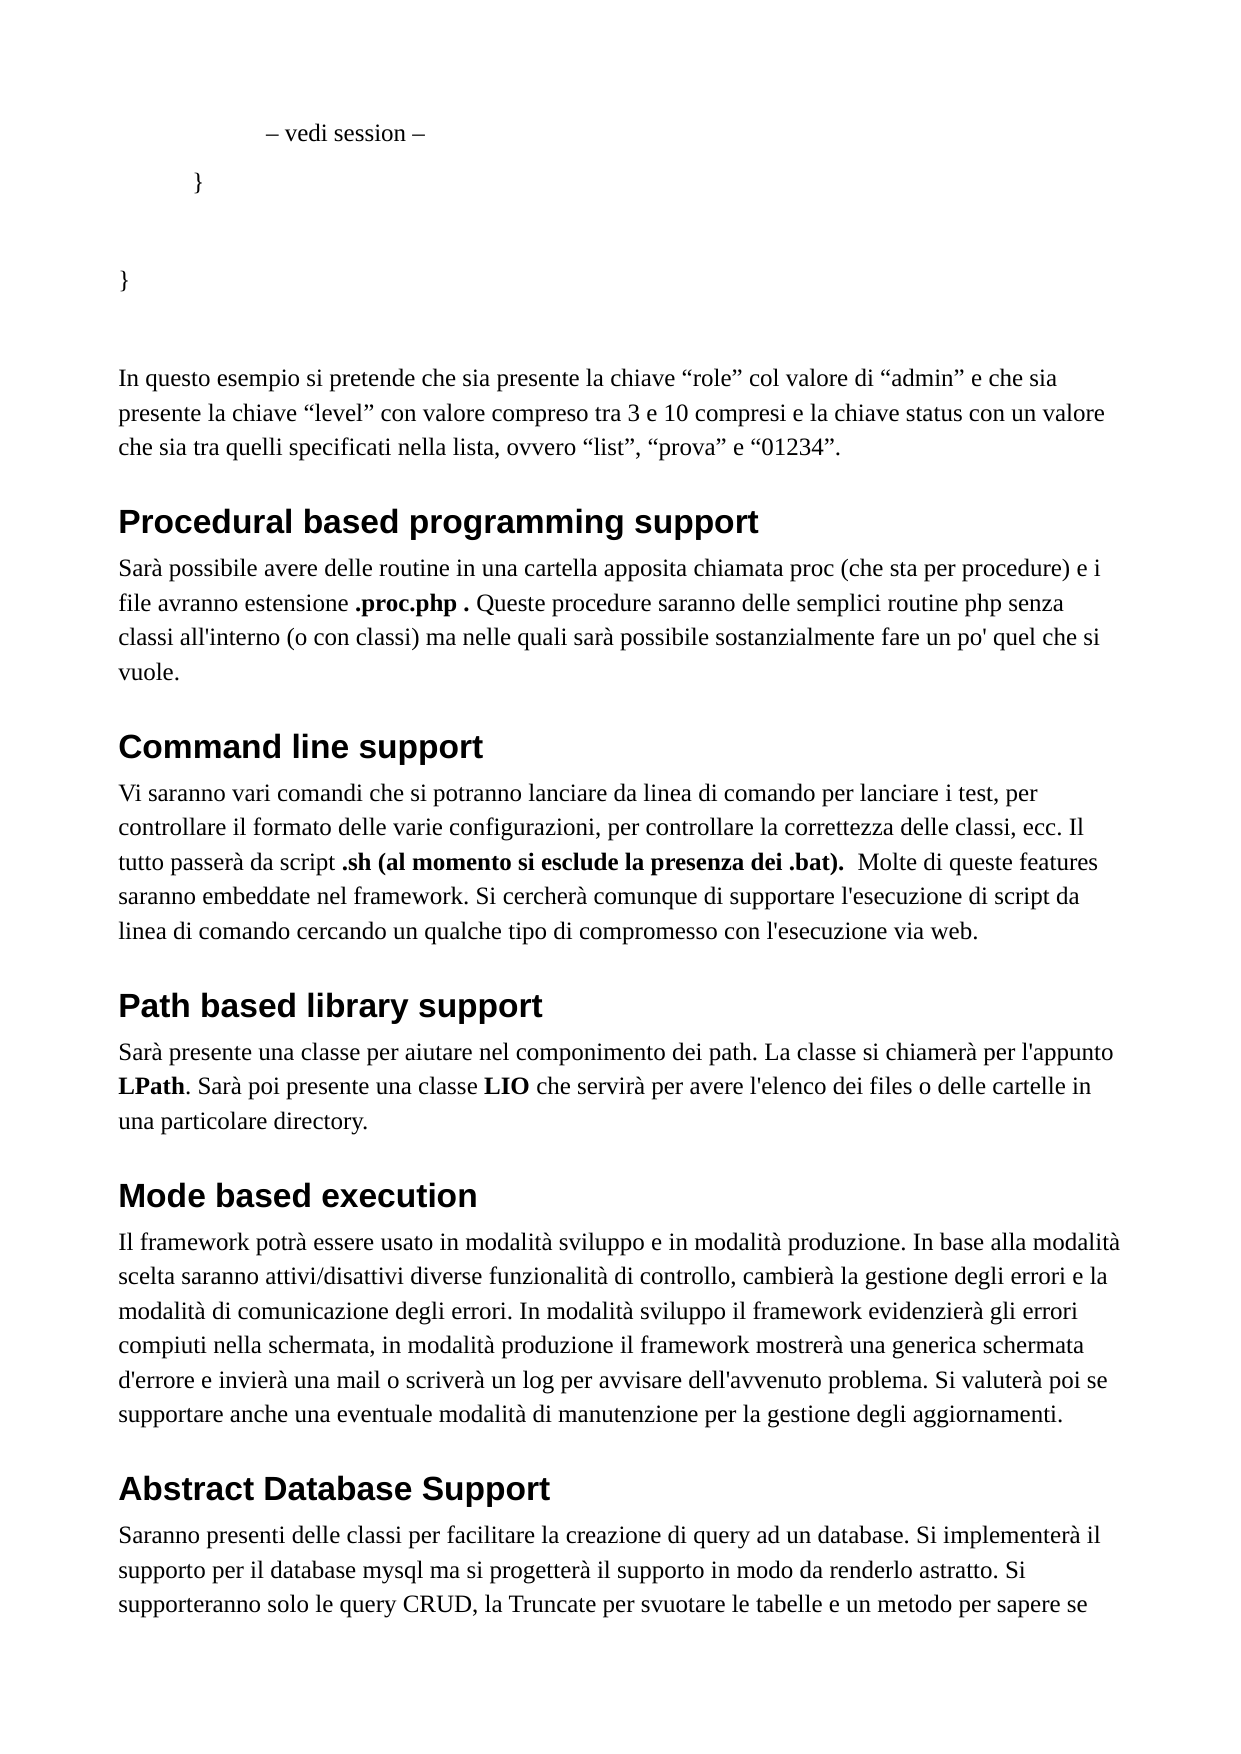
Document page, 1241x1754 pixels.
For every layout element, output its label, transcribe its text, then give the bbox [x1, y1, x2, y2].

text Sarà presente una classe per aiutare nel componimento dei path. La classe si chiamerà per l'appunto LPath. Sarà poi presente una classe LIO che servirà per avere l'elenco dei files o delle cartelle in una particolare directory. [118, 1037, 1122, 1134]
text Vi saranno vari comandi che si potranno lanciare da linea di comando per lanciare i test, per controllare il formato delle varie configurazioni, per controllare la correttezza delle classi, ecc. Il tutto passerà da script .sh (al momento si esclude la presenza dei .bat). Molte di queste features saranno embeddate nel framework. Si cercherà comunque di supportare l'esecuzione di script da linea di comando cercando un qualche tipo di compromesso con l'esecuzione via web. [118, 778, 1122, 944]
text Il framework potrà essere usato in modalità sviluppo e in modalità produzione. In base alla modalità scelta saranno attivi/disattivi diverse funzionalità di controllo, cambierà la gestione degli errori e la modalità di comunicazione degli errori. In modalità sviluppo il framework evidenzierà gli errori compiuti nella schermata, in modalità produzione il framework mostrerà una generica schermata d'errore e invierà una mail o scriverà un log per avvisare dell'avvenuto problema. Si valuterà poi se supportare anche una eventuale modalità di manutenzione per la gestione degli aggiornamenti. [118, 1227, 1122, 1428]
subtitle Abstract Database Support [118, 1469, 1122, 1508]
text Saranno presenti delle classi per facilitare la creazione di query ad un database. Si implementerà il supporto per il database mysql ma si progetterà il supporto in modo da renderlo astratto. Si supporteranno solo le query CRUD, la Truncate per svuotare le tabelle e un metodo per sapere se [118, 1520, 1122, 1618]
subtitle Path based library support [118, 986, 1122, 1024]
text In questo esempio si pretende che sia presente la chiave “role” col valore di “admin” e che sia presente la chiave “level” con valore compreso tra 3 e 10 compresi e la chiave status con un valore che sia tra quelli specificati nella lista, ovvero “list”, “prova” e “01234”. [118, 363, 1122, 461]
subtitle Command line support [118, 727, 1122, 765]
text } [118, 265, 1122, 294]
subtitle Mode based execution [118, 1176, 1122, 1214]
text Sarà possibile avere delle routine in una cartella apposita chiamata proc (che sta per procedure) e i file avranno estensione .proc.php . Queste procedure saranno delle semplici routine php senza classi all'interno (o con classi) ma nelle quali sarà possibile sostanzialmente fare un po' quel che si vuole. [118, 553, 1122, 686]
text } [118, 167, 1122, 196]
subtitle Procedural based programming support [118, 502, 1122, 541]
text – vedi session – [118, 118, 1122, 147]
